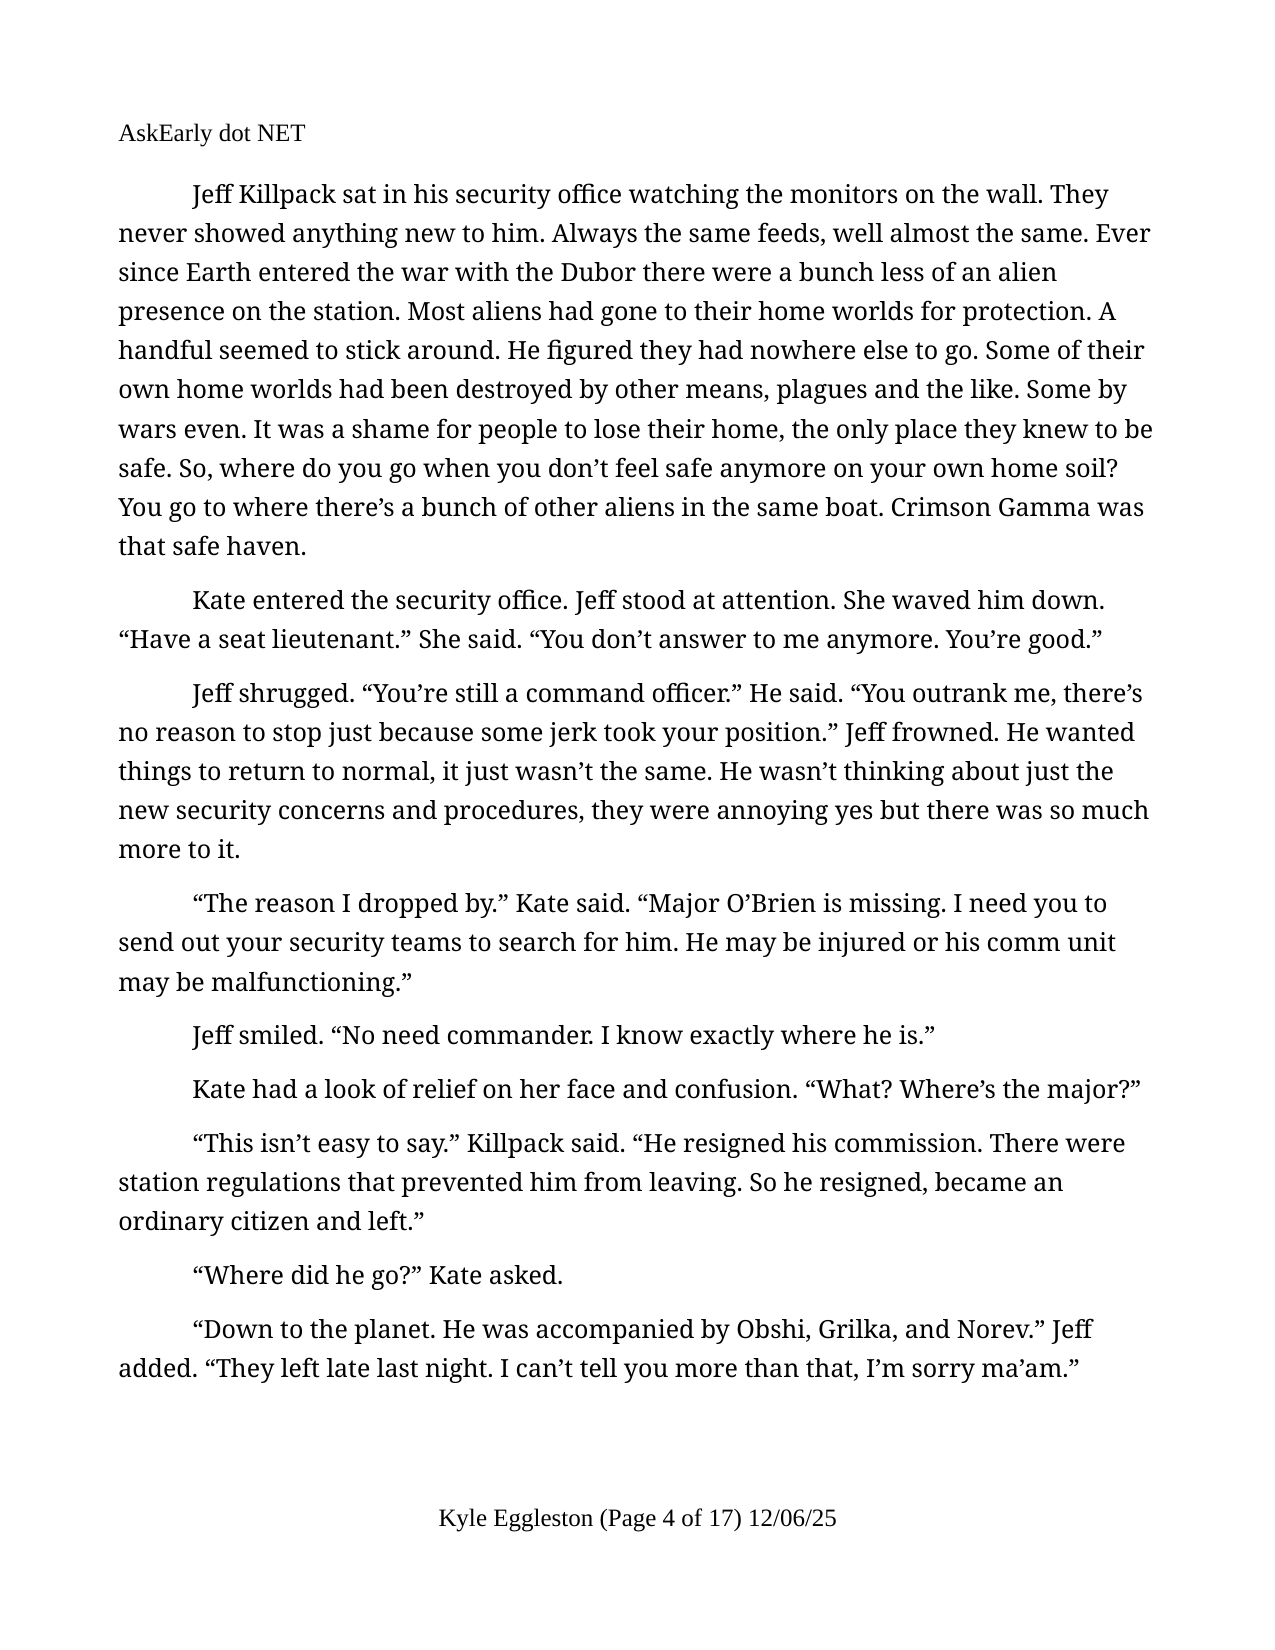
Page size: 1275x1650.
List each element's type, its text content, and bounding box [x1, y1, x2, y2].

text Jeff Killpack sat in his security office watching the monitors on the wall. They never showed anything new to him. Always the same feeds, well almost the same. Ever since Earth entered the war with the Dubor there were a bunch less of an alien presence on the station. Most aliens had gone to their home worlds for protection. A handful seemed to stick around. He figured they had nowhere else to go. Some of their own home worlds had been destroyed by other means, plagues and the like. Some by wars even. It was a shame for people to lose their home, the only place they knew to be safe. So, where do you go when you don’t feel safe anymore on your own home soil? You go to where there’s a bunch of other aliens in the same boat. Crimson Gamma was that safe haven. [118, 176, 1157, 563]
text “The reason I dropped by.” Kate said. “Major O’Brien is missing. I need you to send out your security teams to search for him. He may be injured or his comm unit may be malfunctioning.” [118, 886, 1157, 998]
text Jeff smiled. “No need commander. I know exactly where he is.” [118, 1018, 1157, 1052]
text Jeff shrugged. “You’re still a command officer.” He said. “You outrank me, there’s no reason to stop just because some jerk took your position.” Jeff frowned. He wanted things to return to normal, it just wasn’t the same. He wasn’t thinking about just the new security concerns and procedures, they were annoying yes but there was so much more to it. [118, 676, 1157, 866]
text “Down to the planet. He was accompanied by Obshi, Grilka, and Norev.” Jeff added. “They left late last night. I can’t tell you more than that, I’m sorry ma’am.” [118, 1311, 1157, 1384]
text Kate entered the security office. Jeff stood at attention. She waved him down. “Have a seat lieutenant.” She said. “You don’t answer to me anymore. You’re good.” [118, 583, 1157, 656]
text “Where did he go?” Kate asked. [118, 1258, 1157, 1292]
text “This isn’t easy to say.” Killpack said. “He resigned his commission. There were station regulations that prevented him from leaving. So he resigned, became an ordinary citizen and left.” [118, 1126, 1157, 1238]
text Kate had a look of relief on her face and confusion. “What? Where’s the major?” [118, 1072, 1157, 1106]
